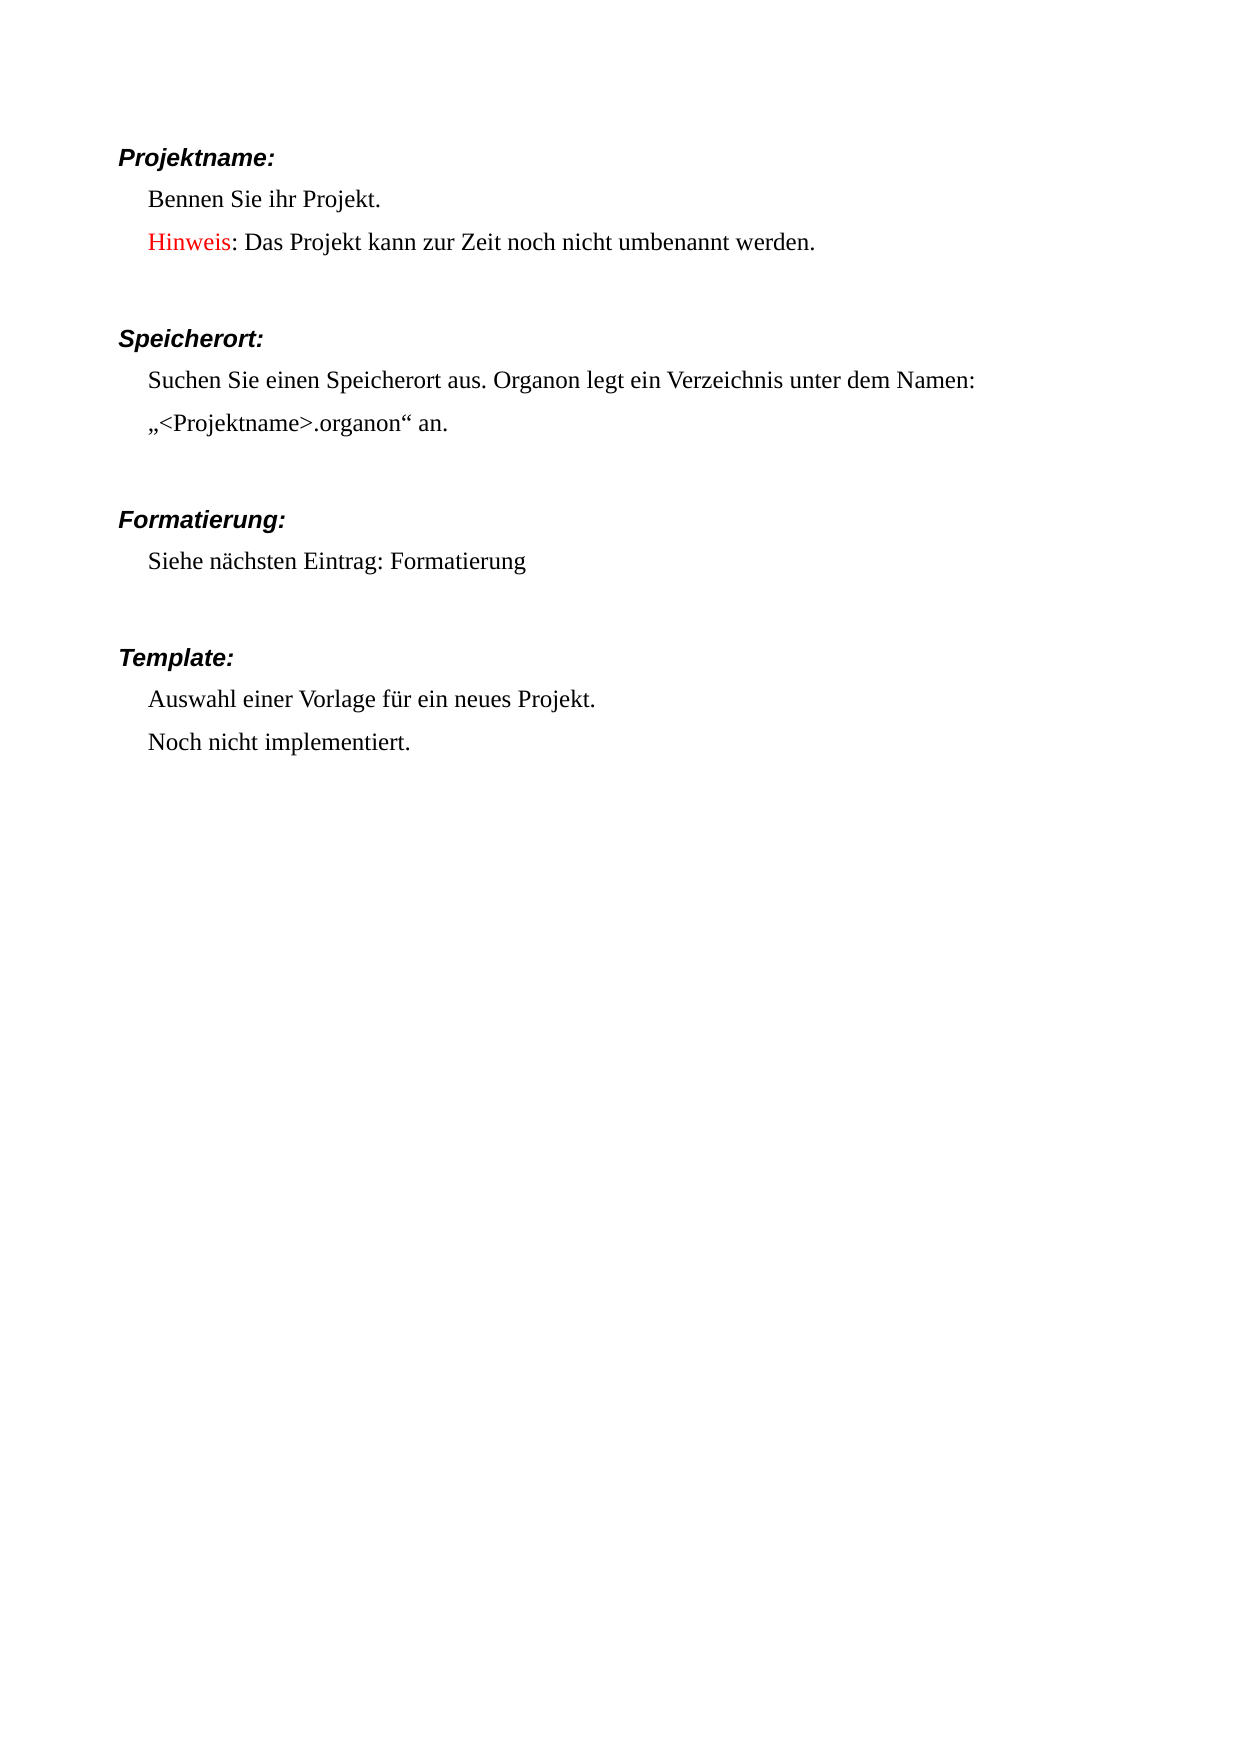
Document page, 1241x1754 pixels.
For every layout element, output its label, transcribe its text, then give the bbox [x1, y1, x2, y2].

text „<Projektname>.organon“ an. [148, 408, 1122, 437]
text Noch nicht implementiert. [148, 727, 1122, 756]
text Auswahl einer Vorlage für ein neues Projekt. [148, 684, 1122, 713]
subtitle Formatierung: [118, 505, 1122, 534]
text Bennen Sie ihr Projekt. [148, 184, 1122, 213]
text Siehe nächsten Eintrag: Formatierung [148, 546, 1122, 575]
subtitle Template: [118, 643, 1122, 672]
subtitle Speicherort: [118, 324, 1122, 353]
subtitle Projektname: [118, 143, 1122, 172]
text Suchen Sie einen Speicherort aus. Organon legt ein Verzeichnis unter dem Namen: [148, 365, 1122, 394]
text Hinweis: Das Projekt kann zur Zeit noch nicht umbenannt werden. [148, 227, 1122, 256]
